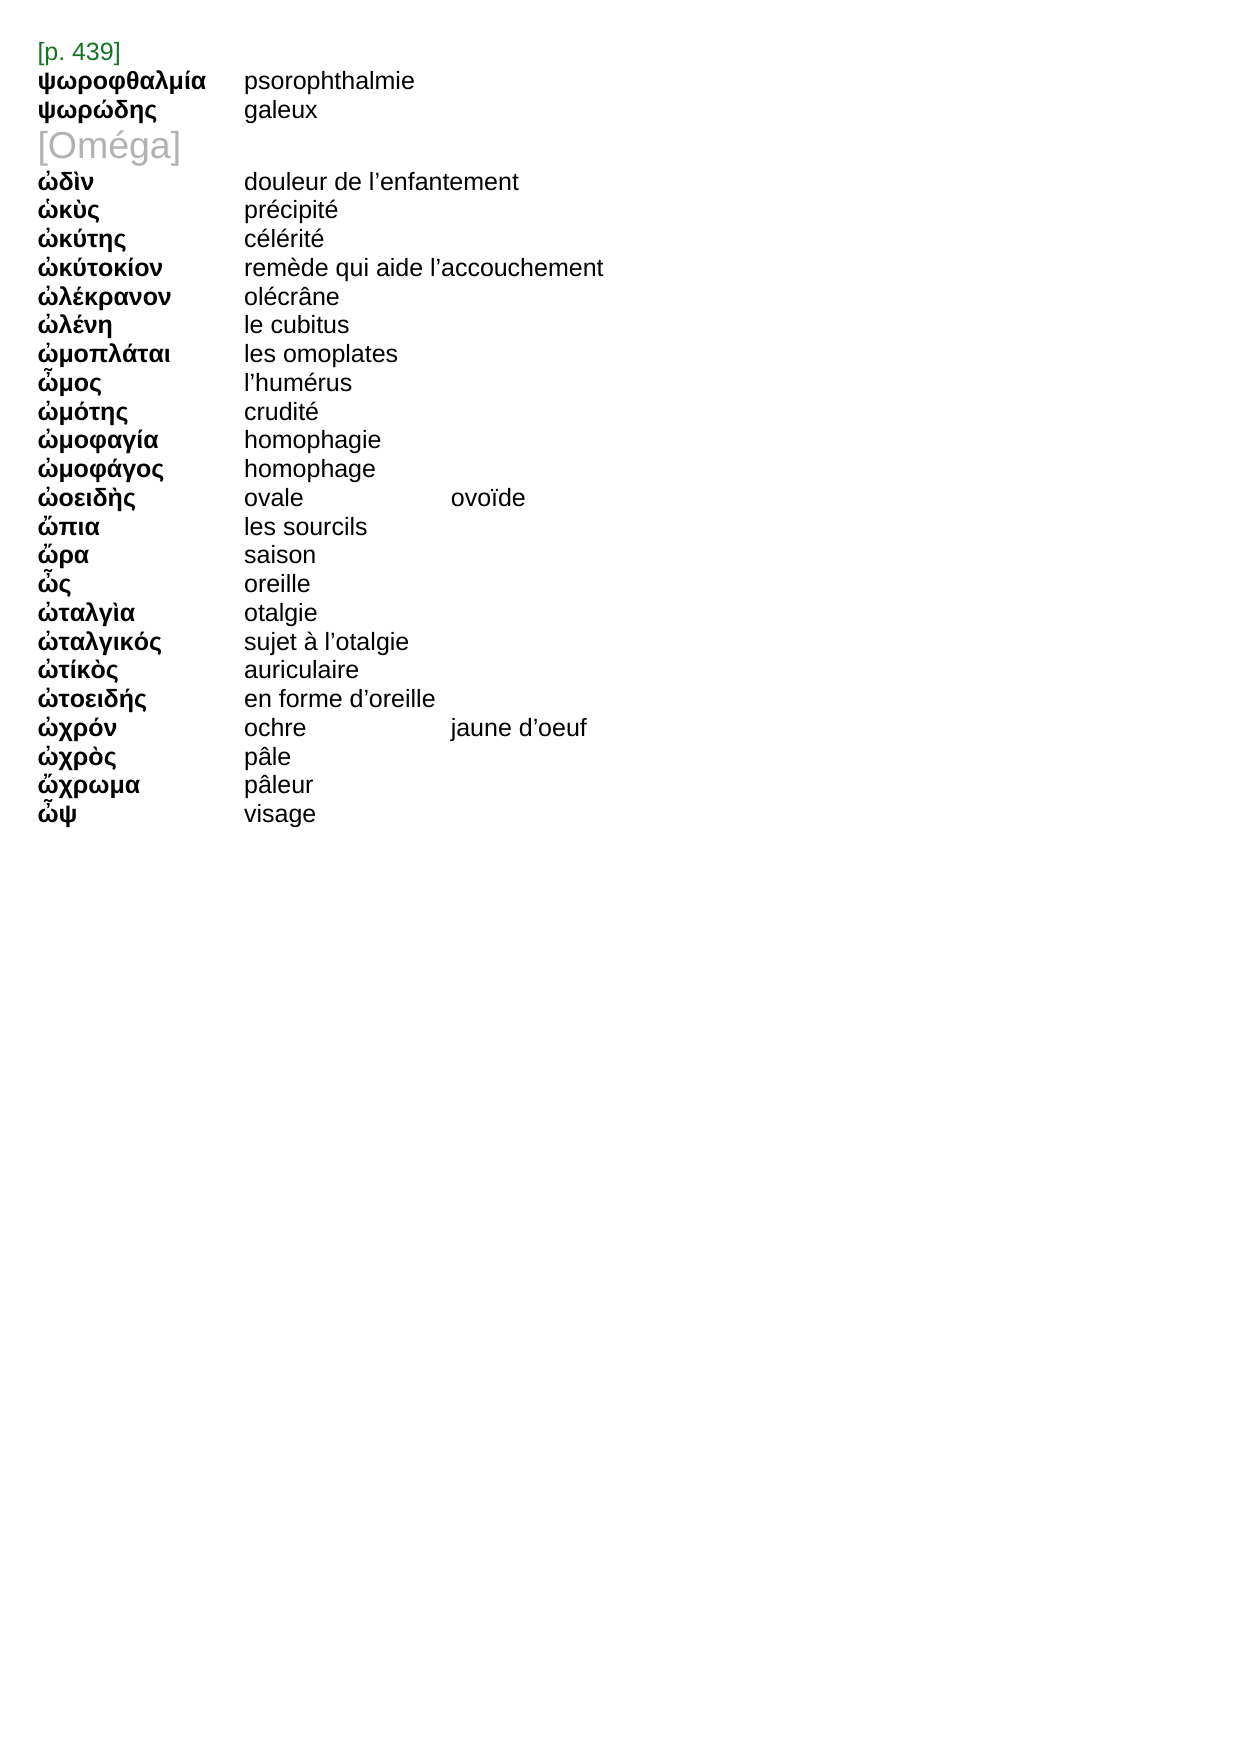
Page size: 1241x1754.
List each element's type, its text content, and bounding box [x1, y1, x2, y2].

text ὤρα saison [37, 540, 1203, 569]
text ὠτίκὸς auriculaire [37, 655, 1203, 684]
text ὠμοφάγος homophage [37, 454, 1203, 483]
text ὦς oreille [37, 569, 1203, 598]
text ὠοειδὴς ovale ovoïde [37, 483, 1203, 512]
text ὠκύτοκίον remède qui aide l’accouchement [37, 253, 1203, 282]
text ὠμοπλάται les omoplates [37, 339, 1203, 368]
text ψωροφθαλμία psorophthalmie [37, 66, 1203, 95]
text ὠταλγὶα otalgie [37, 598, 1203, 627]
text ὤπια les sourcils [37, 512, 1203, 540]
text ὡκὺς précipité [37, 195, 1203, 224]
text ὠδὶν douleur de l’enfantement [37, 167, 1203, 195]
subtitle [Oméga] [37, 123, 1203, 167]
text ὠτοειδής en forme d’oreille [37, 684, 1203, 713]
text ὠμοφαγία homophagie [37, 425, 1203, 454]
text ὠταλγικός sujet à l’otalgie [37, 627, 1203, 655]
text ὠχρόν ochre jaune d’oeuf [37, 713, 1203, 742]
text ὠλέκρανον olécrâne [37, 282, 1203, 310]
text ὦμος l’humérus [37, 368, 1203, 397]
text ὠκύτης célérité [37, 224, 1203, 253]
text [p. 439] [37, 37, 1203, 66]
text ψωρώδης galeux [37, 95, 1203, 123]
text ὠμότης crudité [37, 397, 1203, 425]
text ὦψ visage [37, 799, 1203, 828]
text ὠχρὸς pâle [37, 742, 1203, 770]
text ὤχρωμα pâleur [37, 770, 1203, 799]
text ὠλένη le cubitus [37, 310, 1203, 339]
